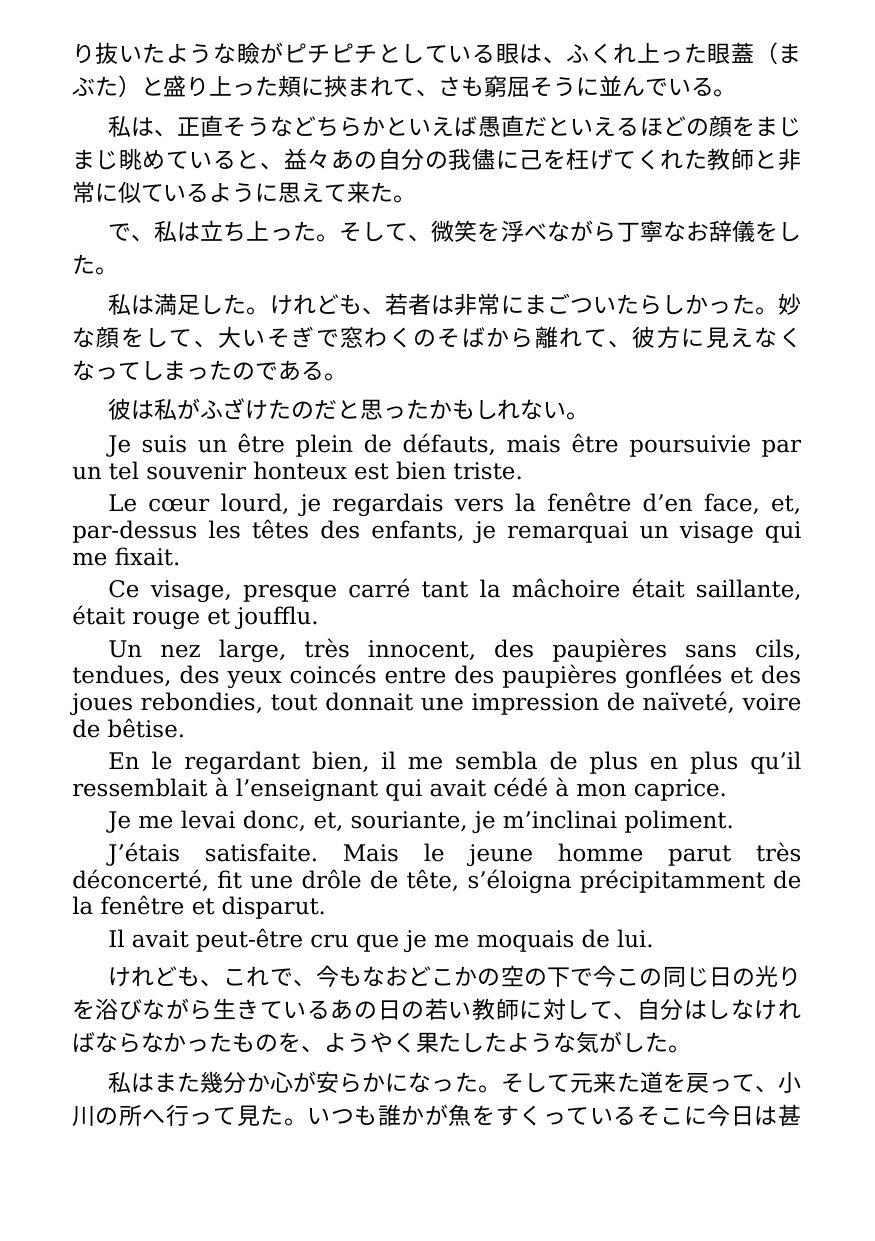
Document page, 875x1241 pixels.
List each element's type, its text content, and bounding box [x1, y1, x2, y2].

text けれども、これで、今もなおどこかの空の下で今この同じ日の光りを浴びながら生きているあの日の若い教師に対して、自分はしなければならなかったものを、ようやく果たしたような気がした。 [72, 959, 802, 1058]
text En le regardant bien, il me sembla de plus en plus qu’il ressemblait à l’enseignant qui avait cédé à mon caprice. [72, 748, 802, 802]
text J’étais satisfaite. Mais le jeune homme parut très déconcerté, fit une drôle de tête, s’éloigna précipitamment de la fenêtre et disparut. [72, 840, 802, 920]
text Un nez large, très innocent, des paupières sans cils, tendues, des yeux coincés entre des paupières gonflées et des joues rebondies, tout donnait une impression de naïveté, voire de bêtise. [72, 636, 802, 742]
text Le cœur lourd, je regardais vers la fenêtre d’en face, et, par-dessus les têtes des enfants, je remarquai un visage qui me fixait. [72, 491, 802, 571]
text で、私は立ち上った。そして、微笑を浮べながら丁寧なお辞儀をした。 [72, 214, 802, 281]
text 彼は私がふざけたのだと思ったかもしれない。 [72, 392, 802, 425]
text 私はまた幾分か心が安らかになった。そして元来た道を戻って、小川の所へ行って見た。いつも誰かが魚をすくっているそこに今日は甚 [72, 1064, 802, 1131]
text 私は満足した。けれども、若者は非常にまごついたらしかった。妙な顔をして、大いそぎで窓わくのそばから離れて、彼方に見えなくなってしまったのである。 [72, 286, 802, 386]
text り抜いたような瞼がピチピチとしている眼は、ふくれ上った眼蓋（まぶた）と盛り上った頬に挾まれて、さも窮屈そうに並んでいる。 [72, 36, 802, 102]
text Je me levai donc, et, souriante, je m’inclinai poliment. [72, 808, 802, 834]
text Ce visage, presque carré tant la mâchoire était saillante, était rouge et joufflu. [72, 576, 802, 630]
text Il avait peut-être cru que je me moquais de lui. [72, 926, 802, 953]
text Je suis un être plein de défauts, mais être poursuivie par un tel souvenir honteux est bien triste. [72, 431, 802, 484]
text 私は、正直そうなどちらかといえば愚直だといえるほどの顔をまじまじ眺めていると、益々あの自分の我儘に己を枉げてくれた教師と非常に似ているように思えて来た。 [72, 108, 802, 208]
